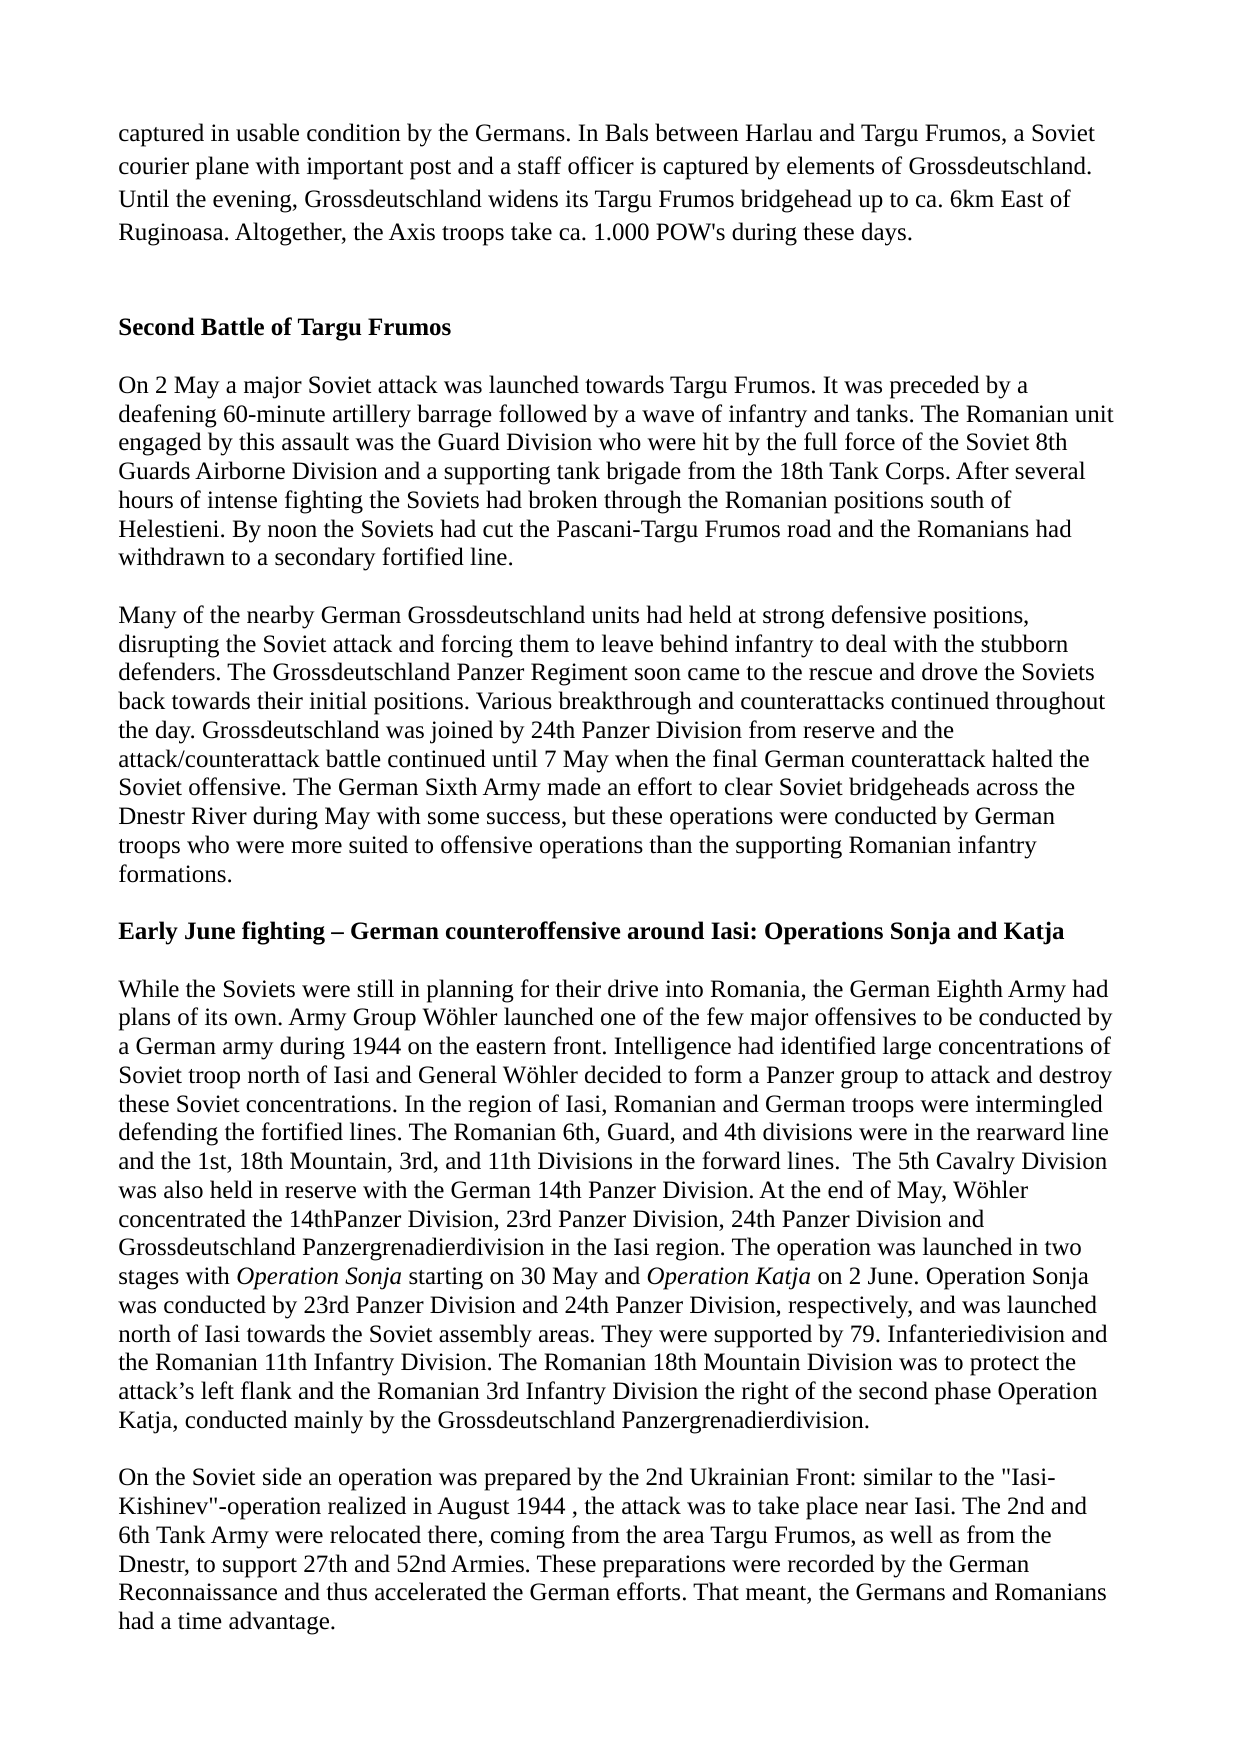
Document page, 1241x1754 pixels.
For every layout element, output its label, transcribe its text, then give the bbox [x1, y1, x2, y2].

text captured in usable condition by the Germans. In Bals between Harlau and Targu Frumos, a Soviet courier plane with important post and a staff officer is captured by elements of Grossdeutschland. Until the evening, Grossdeutschland widens its Targu Frumos bridgehead up to ca. 6km East of Ruginoasa. Altogether, the Axis troops take ca. 1.000 POW's during these days. [118, 118, 1122, 246]
text Many of the nearby German Grossdeutschland units had held at strong defensive positions, disrupting the Soviet attack and forcing them to leave behind infantry to deal with the stubborn defenders. The Grossdeutschland Panzer Regiment soon came to the rescue and drove the Soviets back towards their initial positions. Various breakthrough and counterattacks continued throughout the day. Grossdeutschland was joined by 24th Panzer Division from reserve and the attack/counterattack battle continued until 7 May when the final German counterattack halted the Soviet offensive. The German Sixth Army made an effort to clear Soviet bridgeheads across the Dnestr River during May with some success, but these operations were conducted by German troops who were more suited to offensive operations than the supporting Romanian infantry formations. [118, 600, 1122, 887]
text On 2 May a major Soviet attack was launched towards Targu Frumos. It was preceded by a deafening 60-minute artillery barrage followed by a wave of infantry and tanks. The Romanian unit engaged by this assault was the Guard Division who were hit by the full force of the Soviet 8th Guards Airborne Division and a supporting tank brigade from the 18th Tank Corps. After several hours of intense fighting the Soviets had broken through the Romanian positions south of Helestieni. By noon the Soviets had cut the Pascani-Targu Frumos road and the Romanians had withdrawn to a secondary fortified line. [118, 370, 1122, 571]
text On the Soviet side an operation was prepared by the 2nd Ukrainian Front: similar to the "Iasi-Kishinev"-operation realized in August 1944 , the attack was to take place near Iasi. The 2nd and 6th Tank Army were relocated there, coming from the area Targu Frumos, as well as from the Dnestr, to support 27th and 52nd Armies. These preparations were recorded by the German Reconnaissance and thus accelerated the German efforts. That meant, the Germans and Romanians had a time advantage. [118, 1462, 1122, 1635]
text While the Soviets were still in planning for their drive into Romania, the German Eighth Army had plans of its own. Army Group Wöhler launched one of the few major offensives to be conducted by a German army during 1944 on the eastern front. Intelligence had identified large concentrations of Soviet troop north of Iasi and General Wöhler decided to form a Panzer group to attack and destroy these Soviet concentrations. In the region of Iasi, Romanian and German troops were intermingled defending the fortified lines. The Romanian 6th, Guard, and 4th divisions were in the rearward line and the 1st, 18th Mountain, 3rd, and 11th Divisions in the forward lines. The 5th Cavalry Division was also held in reserve with the German 14th Panzer Division. At the end of May, Wöhler concentrated the 14thPanzer Division, 23rd Panzer Division, 24th Panzer Division and Grossdeutschland Panzergrenadierdivision in the Iasi region. The operation was launched in two stages with Operation Sonja starting on 30 May and Operation Katja on 2 June. Operation Sonja was conducted by 23rd Panzer Division and 24th Panzer Division, respectively, and was launched north of Iasi towards the Soviet assembly areas. They were supported by 79. Infanteriedivision and the Romanian 11th Infantry Division. The Romanian 18th Mountain Division was to protect the attack’s left flank and the Romanian 3rd Infantry Division the right of the second phase Operation Katja, conducted mainly by the Grossdeutschland Panzergrenadierdivision. [118, 974, 1122, 1434]
text Second Battle of Targu Frumos [118, 312, 1122, 341]
text Early June fighting – German counteroffensive around Iasi: Operations Sonja and Katja [118, 916, 1122, 945]
